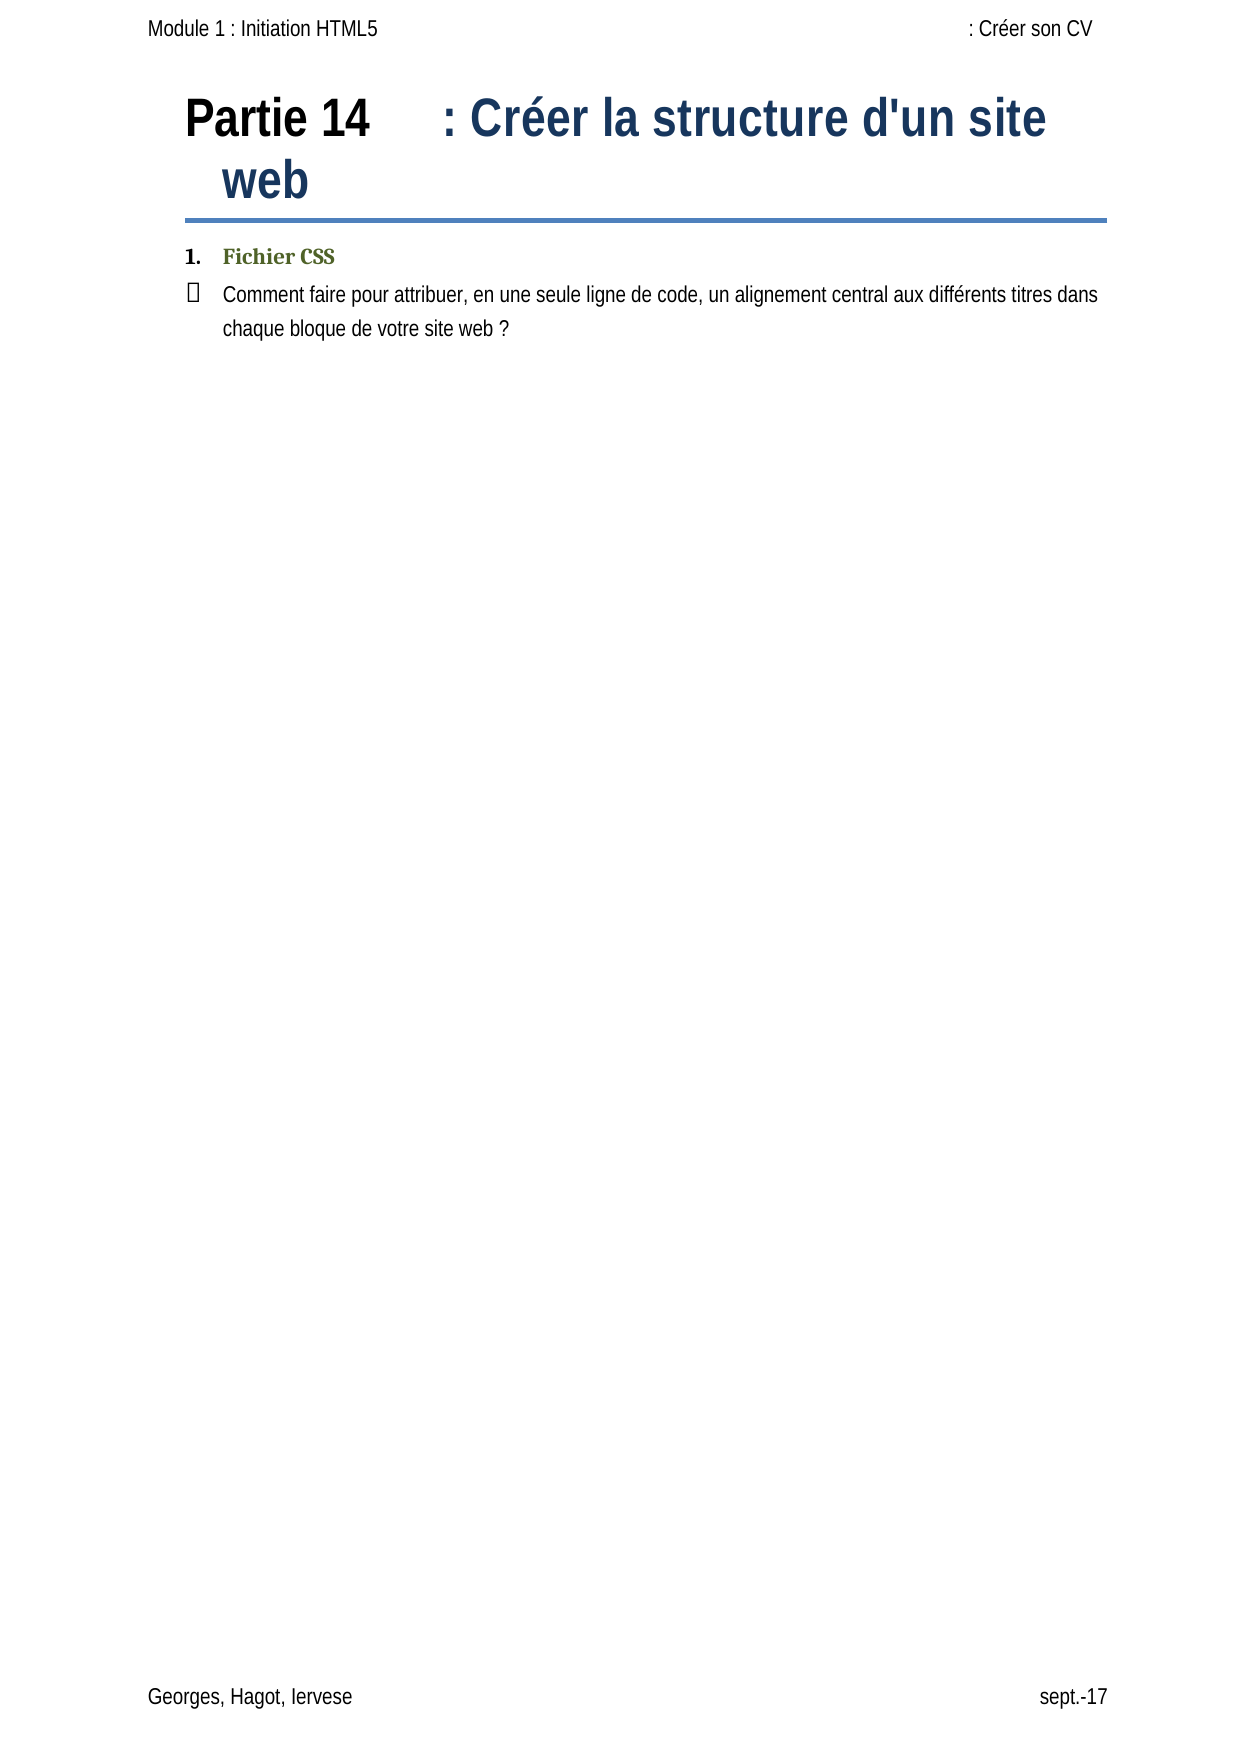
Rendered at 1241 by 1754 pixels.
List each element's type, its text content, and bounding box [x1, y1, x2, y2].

subtitle : Créer la structure d'un site web [185, 85, 1107, 218]
list Comment faire pour attribuer, en une seule ligne de code, un alignement central aux différents titres dans chaque bloque de votre site web ? [185, 274, 1107, 341]
subtitle Fichier CSS [185, 244, 1107, 270]
